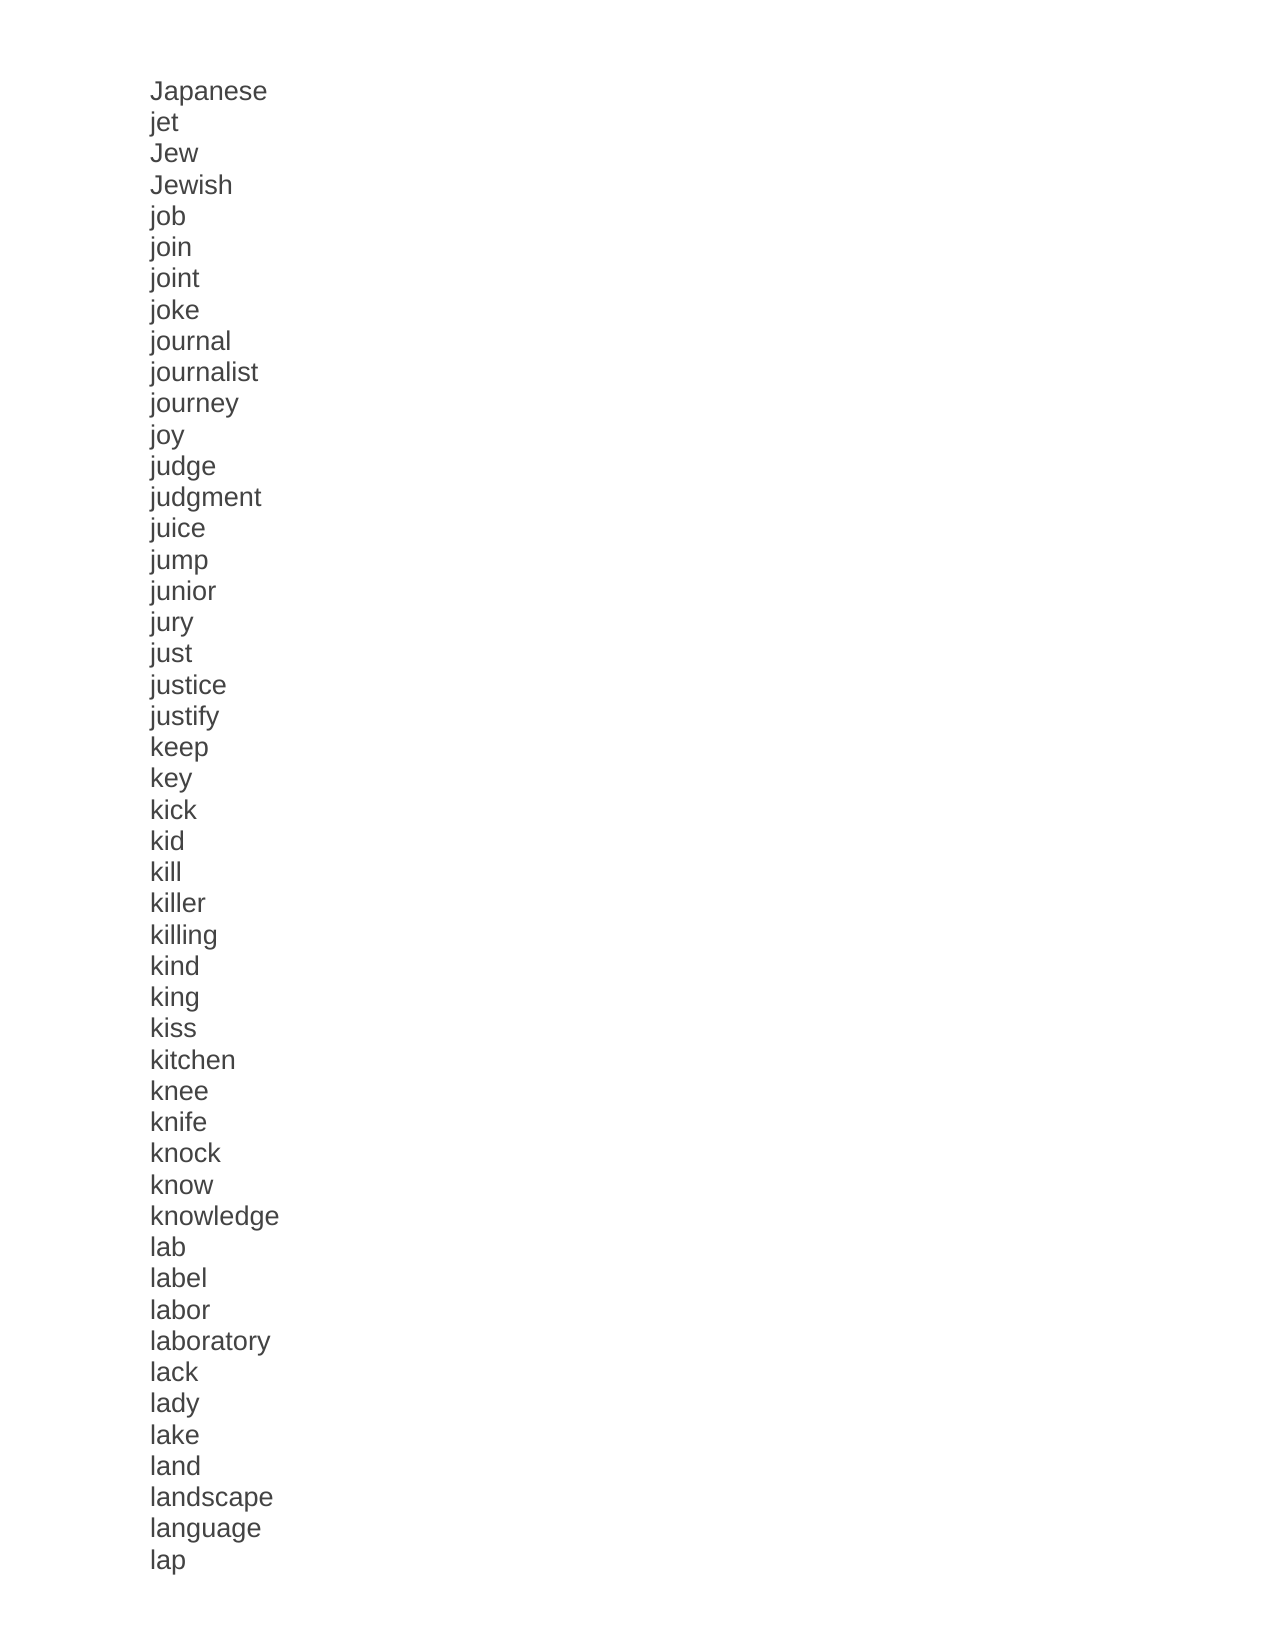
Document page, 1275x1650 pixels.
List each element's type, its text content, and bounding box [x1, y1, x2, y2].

text kick [150, 794, 1125, 825]
text labor [150, 1294, 1125, 1325]
text kiss [150, 1012, 1125, 1044]
text Jew [150, 137, 1125, 169]
text knock [150, 1137, 1125, 1169]
text juice [150, 512, 1125, 544]
text lady [150, 1387, 1125, 1419]
text killing [150, 919, 1125, 950]
text kitchen [150, 1044, 1125, 1075]
text knee [150, 1075, 1125, 1106]
text junior [150, 575, 1125, 606]
text journalist [150, 356, 1125, 387]
text lab [150, 1231, 1125, 1262]
text key [150, 762, 1125, 794]
text know [150, 1169, 1125, 1200]
text language [150, 1512, 1125, 1544]
text judgment [150, 481, 1125, 512]
text journey [150, 387, 1125, 419]
text joint [150, 262, 1125, 294]
text jury [150, 606, 1125, 637]
text judge [150, 450, 1125, 481]
text just [150, 637, 1125, 669]
text knowledge [150, 1200, 1125, 1231]
text lap [150, 1544, 1125, 1575]
text joy [150, 419, 1125, 450]
text justify [150, 700, 1125, 731]
text jump [150, 544, 1125, 575]
text joke [150, 294, 1125, 325]
text job [150, 200, 1125, 231]
text kill [150, 856, 1125, 887]
text justice [150, 669, 1125, 700]
text Japanese [150, 75, 1125, 106]
text laboratory [150, 1325, 1125, 1356]
text journal [150, 325, 1125, 356]
text land [150, 1450, 1125, 1481]
text Jewish [150, 169, 1125, 200]
text join [150, 231, 1125, 262]
text landscape [150, 1481, 1125, 1512]
text killer [150, 887, 1125, 919]
text lake [150, 1419, 1125, 1450]
text lack [150, 1356, 1125, 1387]
text kind [150, 950, 1125, 981]
text knife [150, 1106, 1125, 1137]
text keep [150, 731, 1125, 762]
text label [150, 1262, 1125, 1294]
text jet [150, 106, 1125, 137]
text kid [150, 825, 1125, 856]
text king [150, 981, 1125, 1012]
